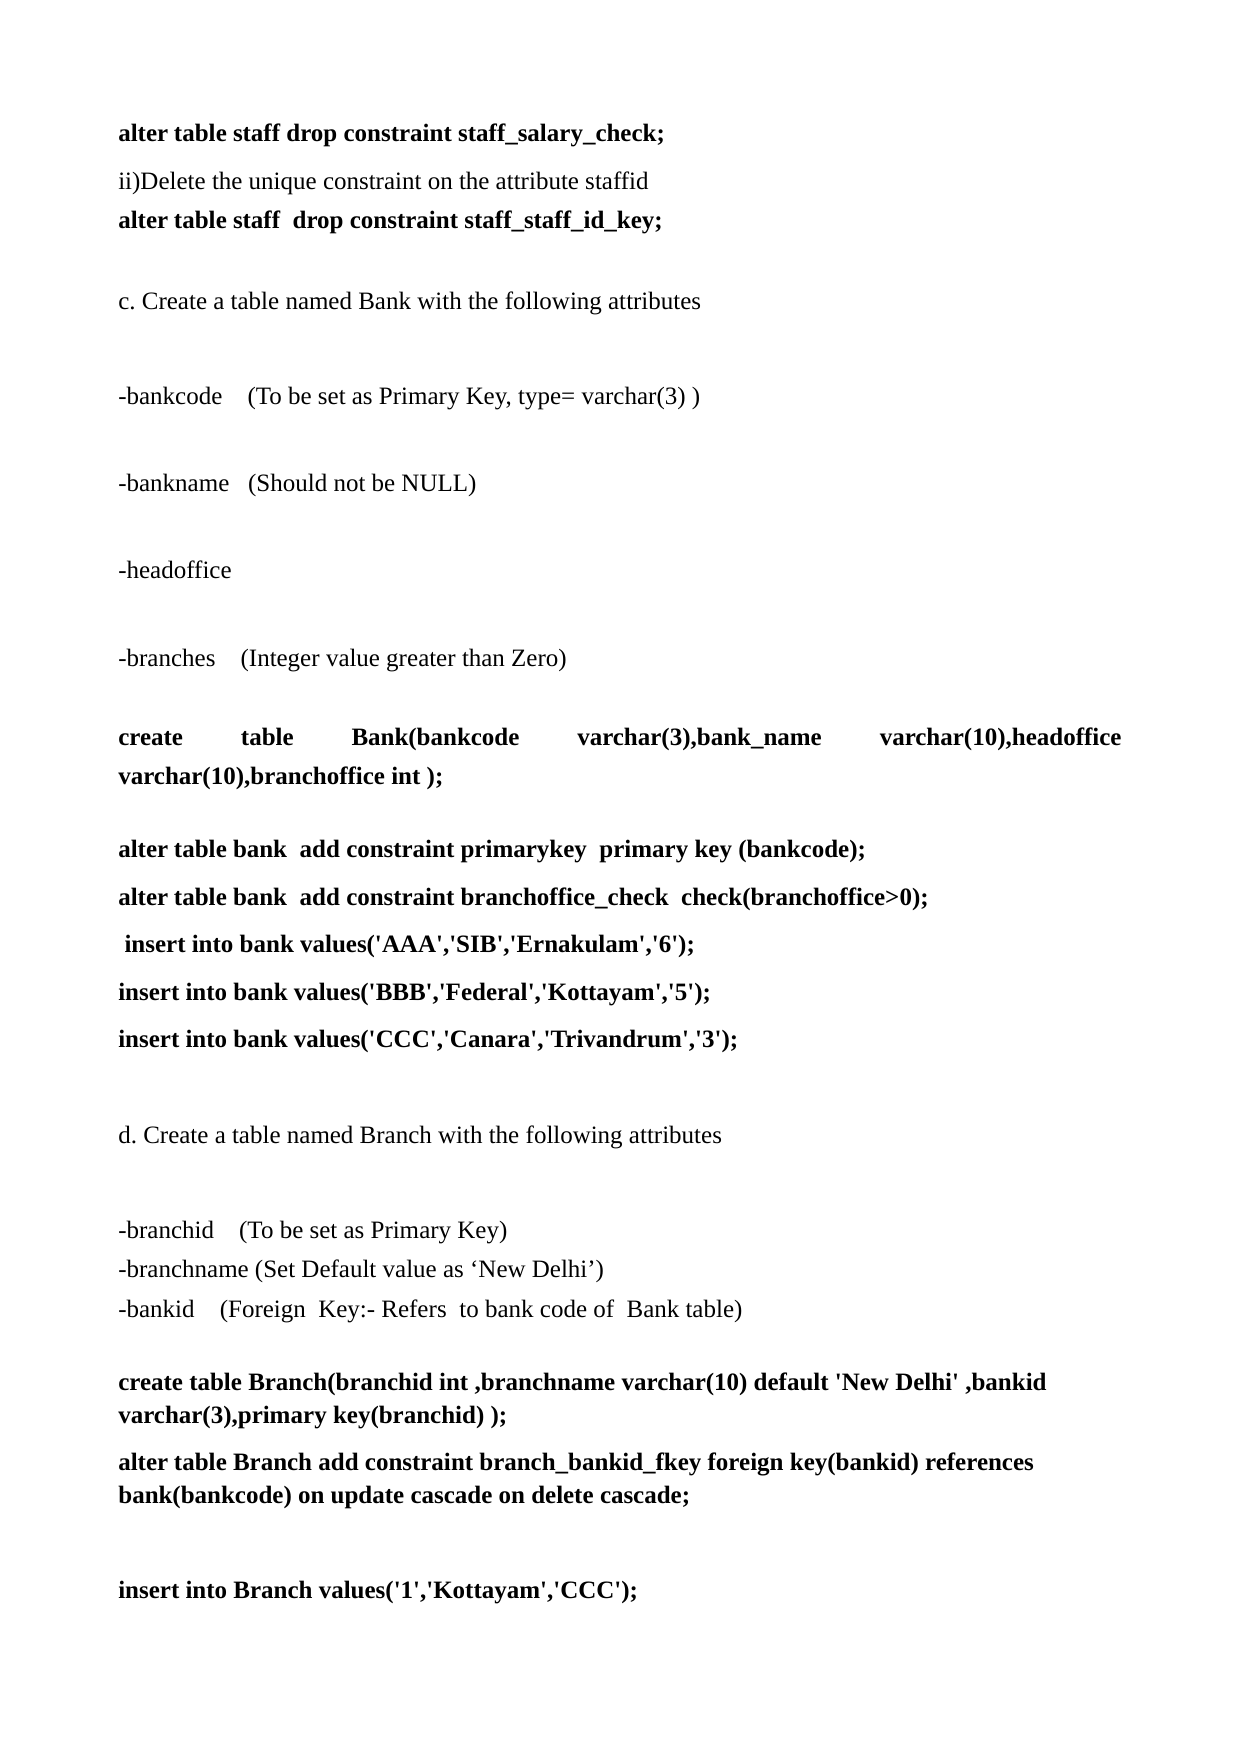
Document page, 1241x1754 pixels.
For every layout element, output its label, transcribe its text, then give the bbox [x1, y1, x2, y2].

text d. Create a table named Branch with the following attributes [118, 1120, 1122, 1148]
text create table Bank(bankcode varchar(3),bank_name varchar(10),headoffice varchar(10),branchoffice int ); [118, 722, 1122, 790]
text -branchname (Set Default value as ‘New Delhi’) [118, 1254, 1122, 1283]
text alter table Branch add constraint branch_bankid_fkey foreign key(bankid) references bank(bankcode) on update cascade on delete cascade; [118, 1447, 1122, 1509]
text -bankid (Foreign Key:- Refers to bank code of Bank table) [118, 1294, 1122, 1323]
text insert into bank values('AAA','SIB','Ernakulam','6'); [118, 929, 1122, 958]
text -branchid (To be set as Primary Key) [118, 1215, 1122, 1244]
text alter table bank add constraint branchoffice_check check(branchoffice>0); [118, 882, 1122, 910]
text -bankcode (To be set as Primary Key, type= varchar(3) ) [118, 381, 1122, 410]
text alter table staff drop constraint staff_salary_check; [118, 118, 1122, 147]
text alter table bank add constraint primarykey primary key (bankcode); [118, 801, 1122, 863]
text -branches (Integer value greater than Zero) [118, 643, 1122, 671]
text c. Create a table named Bank with the following attributes [118, 286, 1122, 315]
text insert into bank values('BBB','Federal','Kottayam','5'); [118, 977, 1122, 1006]
text -bankname (Should not be NULL) [118, 468, 1122, 497]
text create table Branch(branchid int ,branchname varchar(10) default 'New Delhi' ,bankid varchar(3),primary key(branchid) ); [118, 1334, 1122, 1428]
text insert into Branch values('1','Kottayam','CCC'); [118, 1576, 1122, 1604]
text ii)Delete the unique constraint on the attribute staffid [118, 166, 1122, 194]
text -headoffice [118, 556, 1122, 584]
text alter table staff drop constraint staff_staff_id_key; [118, 205, 1122, 267]
text insert into bank values('CCC','Canara','Trivandrum','3'); [118, 1024, 1122, 1053]
